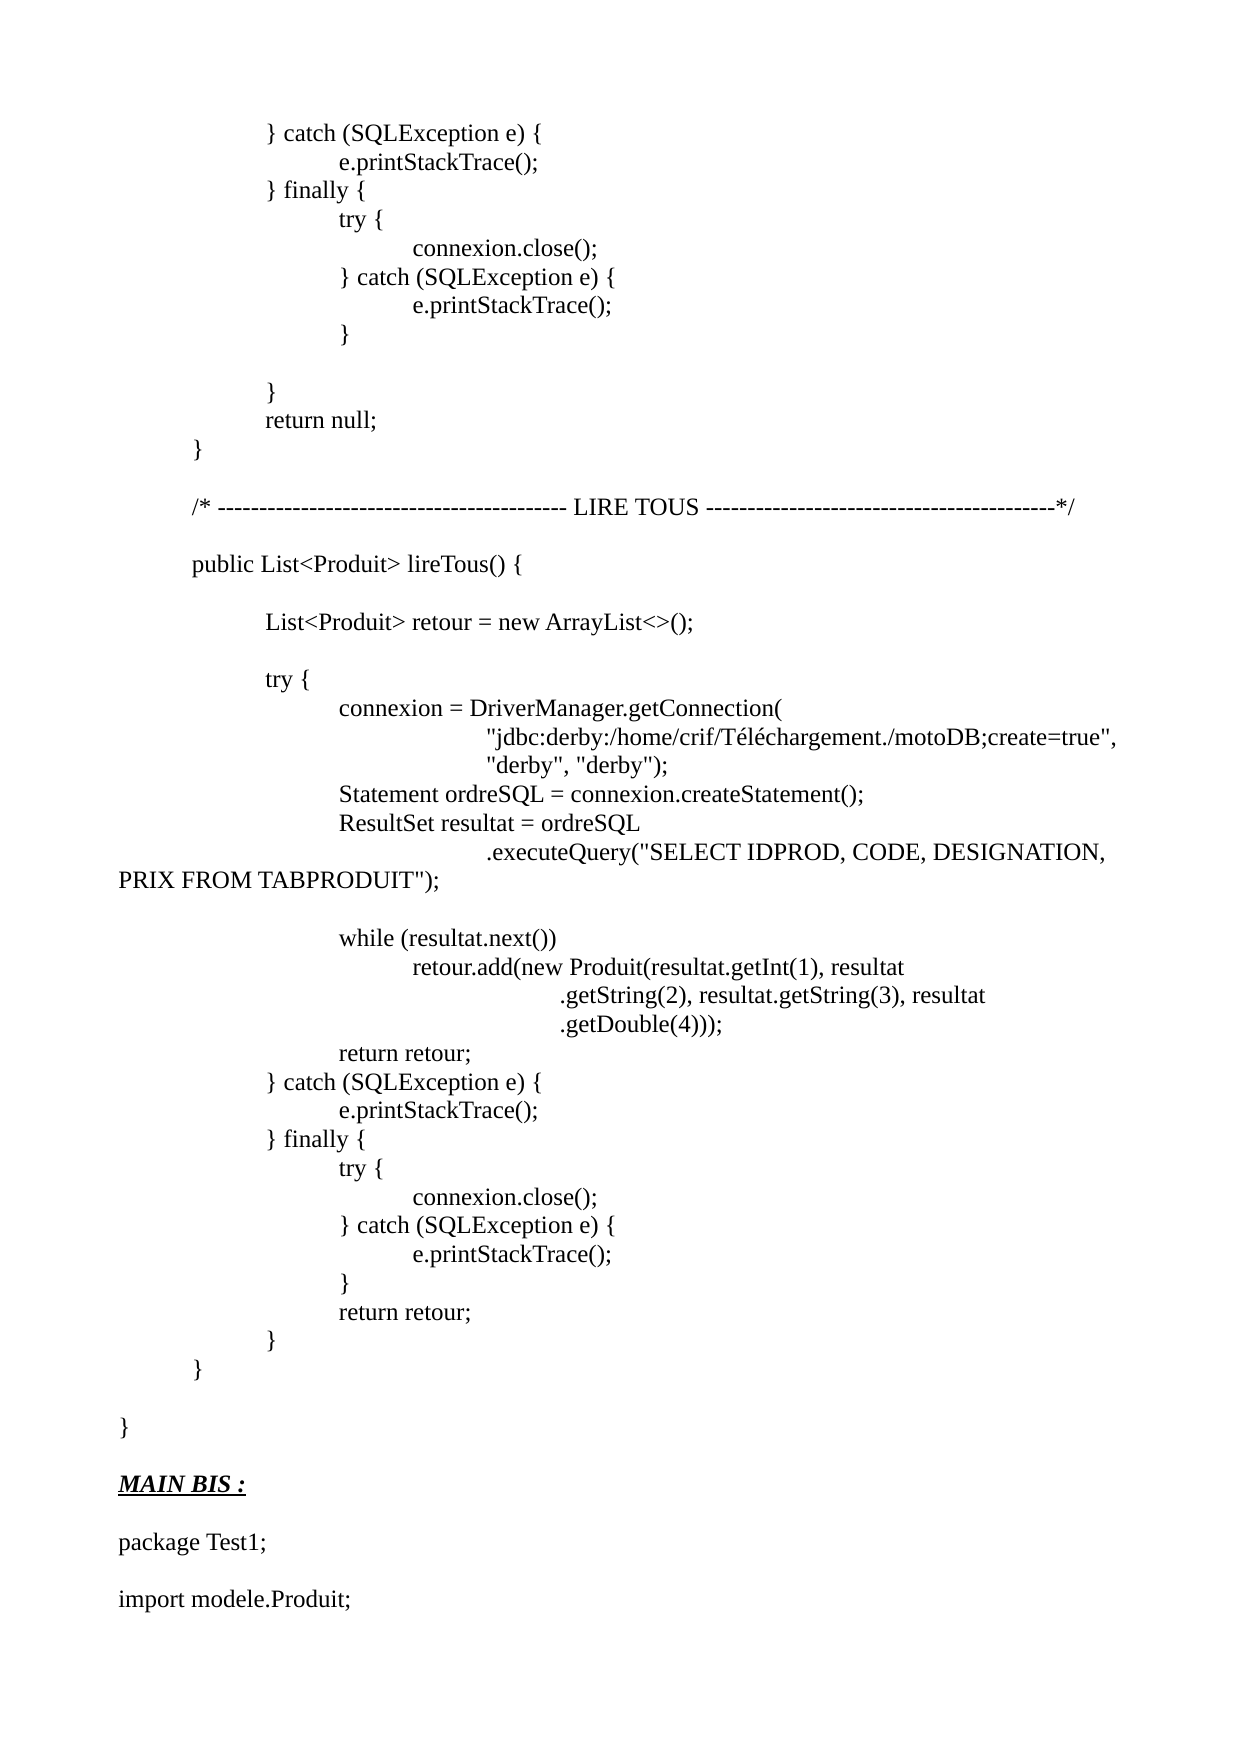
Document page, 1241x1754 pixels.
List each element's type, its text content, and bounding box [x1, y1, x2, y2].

text } catch (SQLException e) { e.printStackTrace(); } finally { try { connexion.close(); } catch (SQLException e) { e.printStackTrace(); } } return null; } /* ------------------------------------------ LIRE TOUS ------------------------------------------*/ public List<Produit> lireTous() { List<Produit> retour = new ArrayList<>(); try { connexion = DriverManager.getConnection( "jdbc:derby:/home/crif/Téléchargement./motoDB;create=true", "derby", "derby"); Statement ordreSQL = connexion.createStatement(); ResultSet resultat = ordreSQL .executeQuery("SELECT IDPROD, CODE, DESIGNATION, PRIX FROM TABPRODUIT"); while (resultat.next()) retour.add(new Produit(resultat.getInt(1), resultat .getString(2), resultat.getString(3), resultat .getDouble(4))); return retour; } catch (SQLException e) { e.printStackTrace(); } finally { try { connexion.close(); } catch (SQLException e) { e.printStackTrace(); } return retour; } } } MAIN BIS : [118, 118, 1122, 1498]
text package Test1; import modele.Produit; [118, 1527, 1122, 1613]
